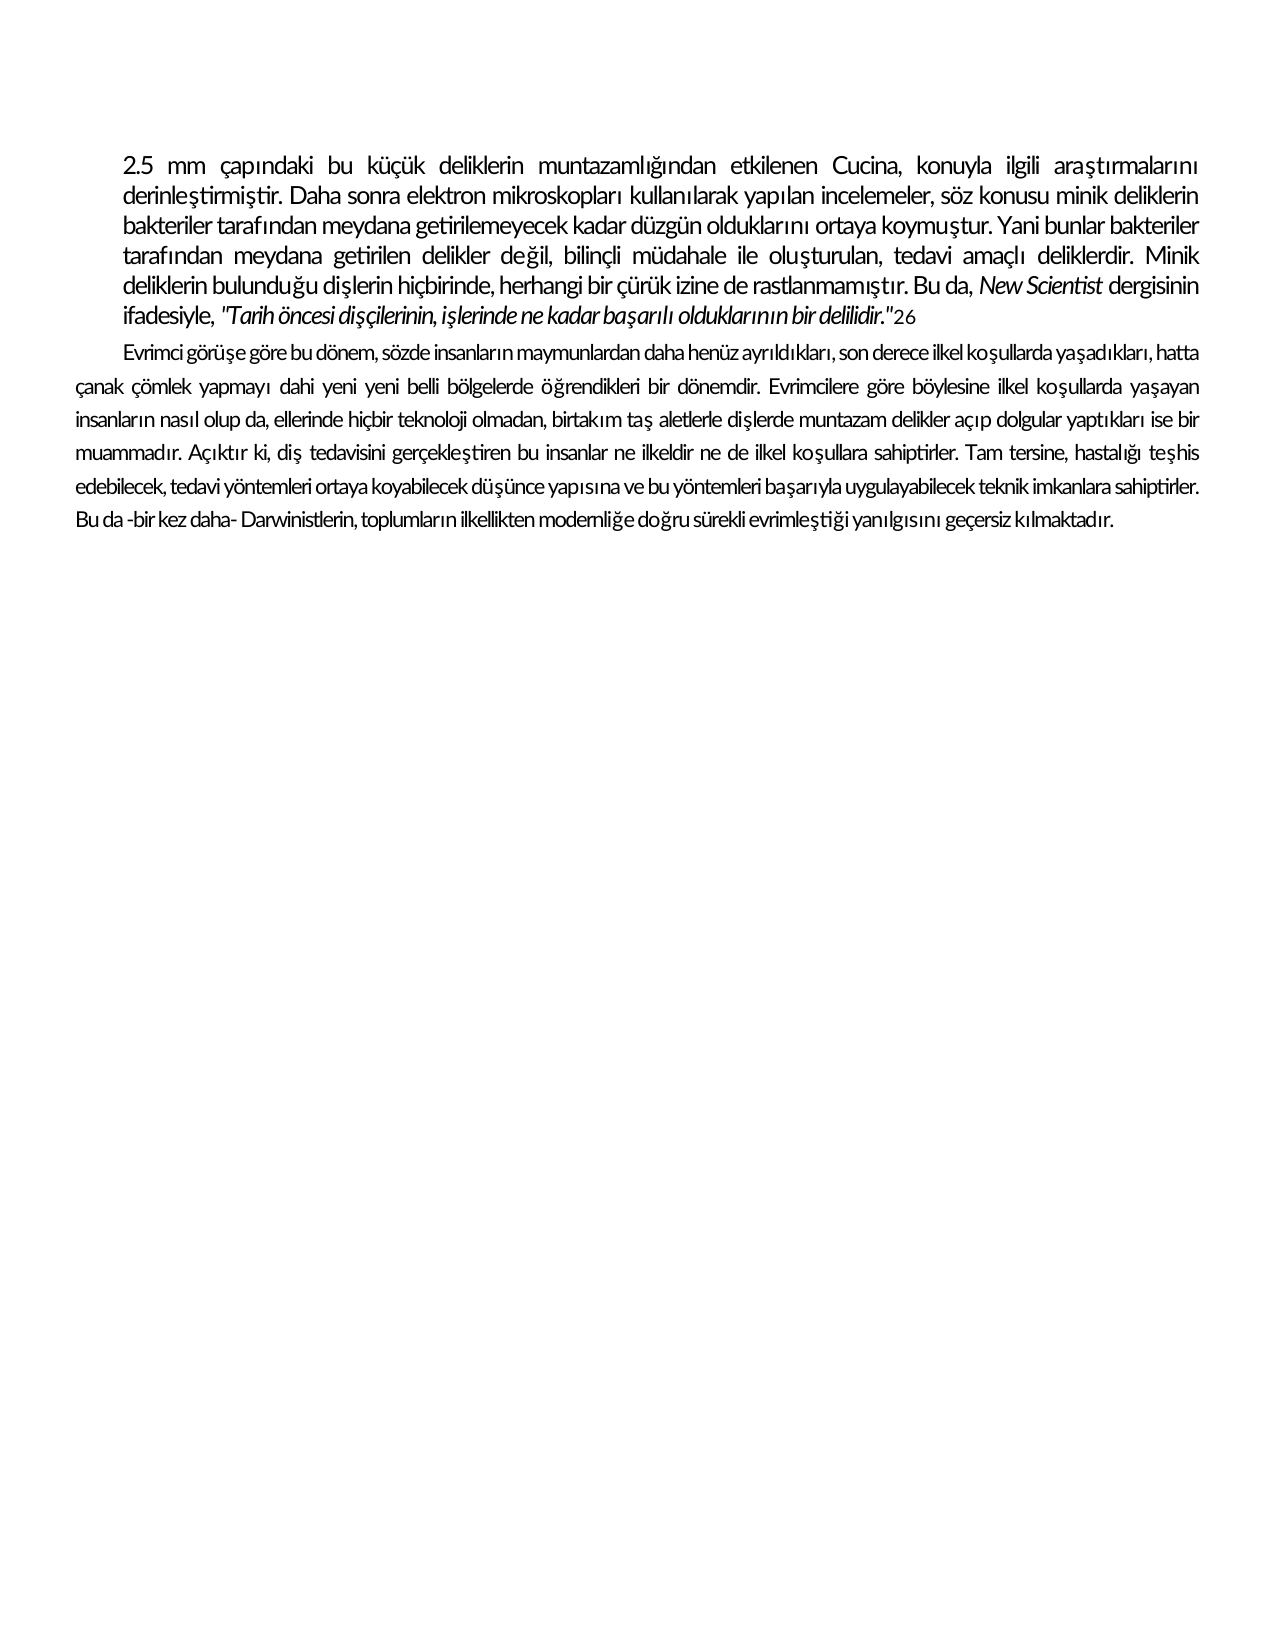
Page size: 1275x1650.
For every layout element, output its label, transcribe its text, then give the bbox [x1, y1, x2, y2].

text 2.5 mm çapındaki bu küçük deliklerin muntazamlığından etkilenen Cucina, konuyla ilgili araştırmalarını derinleştirmiştir. Daha sonra elektron mikroskopları kullanılarak yapılan incelemeler, söz konusu minik deliklerin bakteriler tarafından meydana getirilemeyecek kadar düzgün olduklarını ortaya koymuştur. Yani bunlar bakteriler tarafından meydana getirilen delikler değil, bilinçli müdahale ile oluşturulan, tedavi amaçlı deliklerdir. Minik deliklerin bulunduğu dişlerin hiçbirinde, herhangi bir çürük izine de rastlanmamıştır. Bu da, New Scientist dergisinin ifadesiyle, "Tarih öncesi dişçilerinin, işlerinde ne kadar başarılı olduklarının bir delilidir."26 [122, 150, 1200, 330]
text Evrimci görüşe göre bu dönem, sözde insanların maymunlardan daha henüz ayrıldıkları, son derece ilkel koşullarda yaşadıkları, hatta çanak çömlek yapmayı dahi yeni yeni belli bölgelerde öğrendikleri bir dönemdir. Evrimcilere göre böylesine ilkel koşullarda yaşayan insanların nasıl olup da, ellerinde hiçbir teknoloji olmadan, birtakım taş aletlerle dişlerde muntazam delikler açıp dolgular yaptıkları ise bir muammadır. Açıktır ki, diş tedavisini gerçekleştiren bu insanlar ne ilkeldir ne de ilkel koşullara sahiptirler. Tam tersine, hastalığı teşhis edebilecek, tedavi yöntemleri ortaya koyabilecek düşünce yapısına ve bu yöntemleri başarıyla uygulayabilecek teknik imkanlara sahiptirler. Bu da -bir kez daha- Darwinistlerin, toplumların ilkellikten modernliğe doğru sürekli evrimleştiği yanılgısını geçersiz kılmaktadır. [75, 334, 1200, 534]
